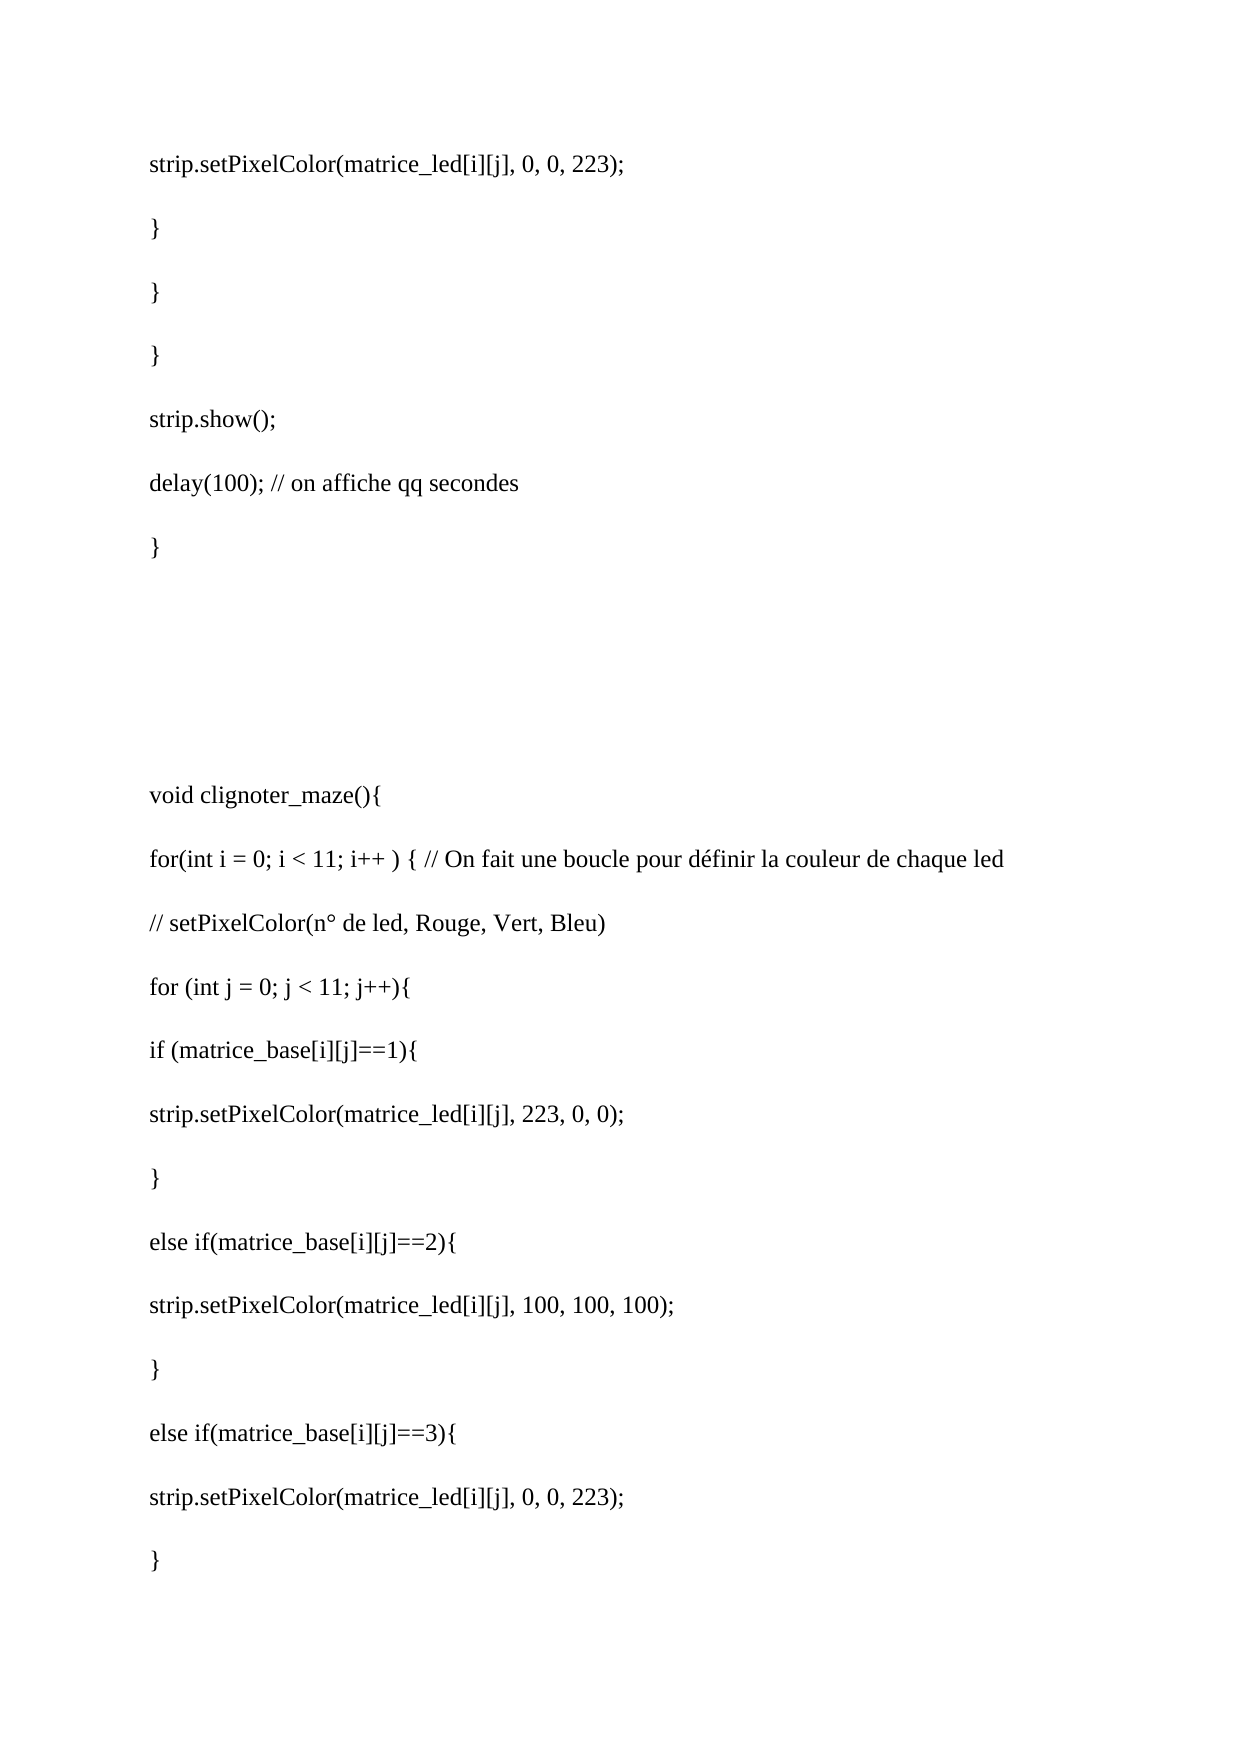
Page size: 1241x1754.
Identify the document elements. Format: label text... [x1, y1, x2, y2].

table_cell [148, 655, 158, 686]
table_cell [148, 1257, 466, 1289]
table_cell [148, 875, 1012, 906]
table_cell [148, 1512, 633, 1544]
table_header // setPixelColor(n° de led, Rouge, Vert, Bleu) [148, 906, 613, 938]
table_cell [148, 1385, 169, 1416]
table_header [148, 686, 158, 747]
table_header strip.show(); [148, 403, 284, 434]
table_cell [148, 1130, 633, 1161]
table_cell [148, 1448, 466, 1480]
table_cell [148, 180, 633, 211]
table_cell [148, 938, 613, 970]
table_header for (int j = 0; j < 11; j++){ [148, 970, 420, 1002]
table_header if (matrice_base[i][j]==1){ [148, 1034, 427, 1066]
table_header } [148, 275, 169, 307]
table_cell [148, 1002, 420, 1034]
table_cell [148, 243, 169, 275]
table_header strip.setPixelColor(matrice_led[i][j], 0, 0, 223); [148, 148, 633, 179]
table_header } [148, 339, 169, 371]
table_header else if(matrice_base[i][j]==3){ [148, 1416, 466, 1448]
table_header } [148, 211, 169, 243]
table_cell [148, 435, 284, 466]
table_header strip.setPixelColor(matrice_led[i][j], 0, 0, 223); [148, 1480, 633, 1512]
table_cell [148, 1066, 427, 1098]
table_cell [148, 498, 527, 530]
table_header void clignoter_maze(){ [148, 779, 390, 811]
table_header } [148, 1353, 169, 1384]
table_cell [148, 811, 390, 843]
table_cell [148, 747, 158, 779]
table_header } [148, 530, 169, 562]
table_header delay(100); // on affiche qq secondes [148, 466, 527, 498]
table_cell [148, 371, 169, 403]
table_header [148, 594, 158, 654]
table_header for(int i = 0; i < 11; i++ ) { // On fait une boucle pour définir la couleur de chaque led [148, 843, 1012, 874]
table_cell [148, 1193, 169, 1225]
table_header } [148, 1544, 169, 1576]
table_header else if(matrice_base[i][j]==2){ [148, 1225, 466, 1257]
table_cell [148, 1321, 683, 1353]
table_cell [148, 562, 169, 594]
table_cell [148, 307, 169, 339]
table_header strip.setPixelColor(matrice_led[i][j], 100, 100, 100); [148, 1289, 683, 1321]
table_header strip.setPixelColor(matrice_led[i][j], 223, 0, 0); [148, 1098, 633, 1129]
table_header } [148, 1161, 169, 1193]
